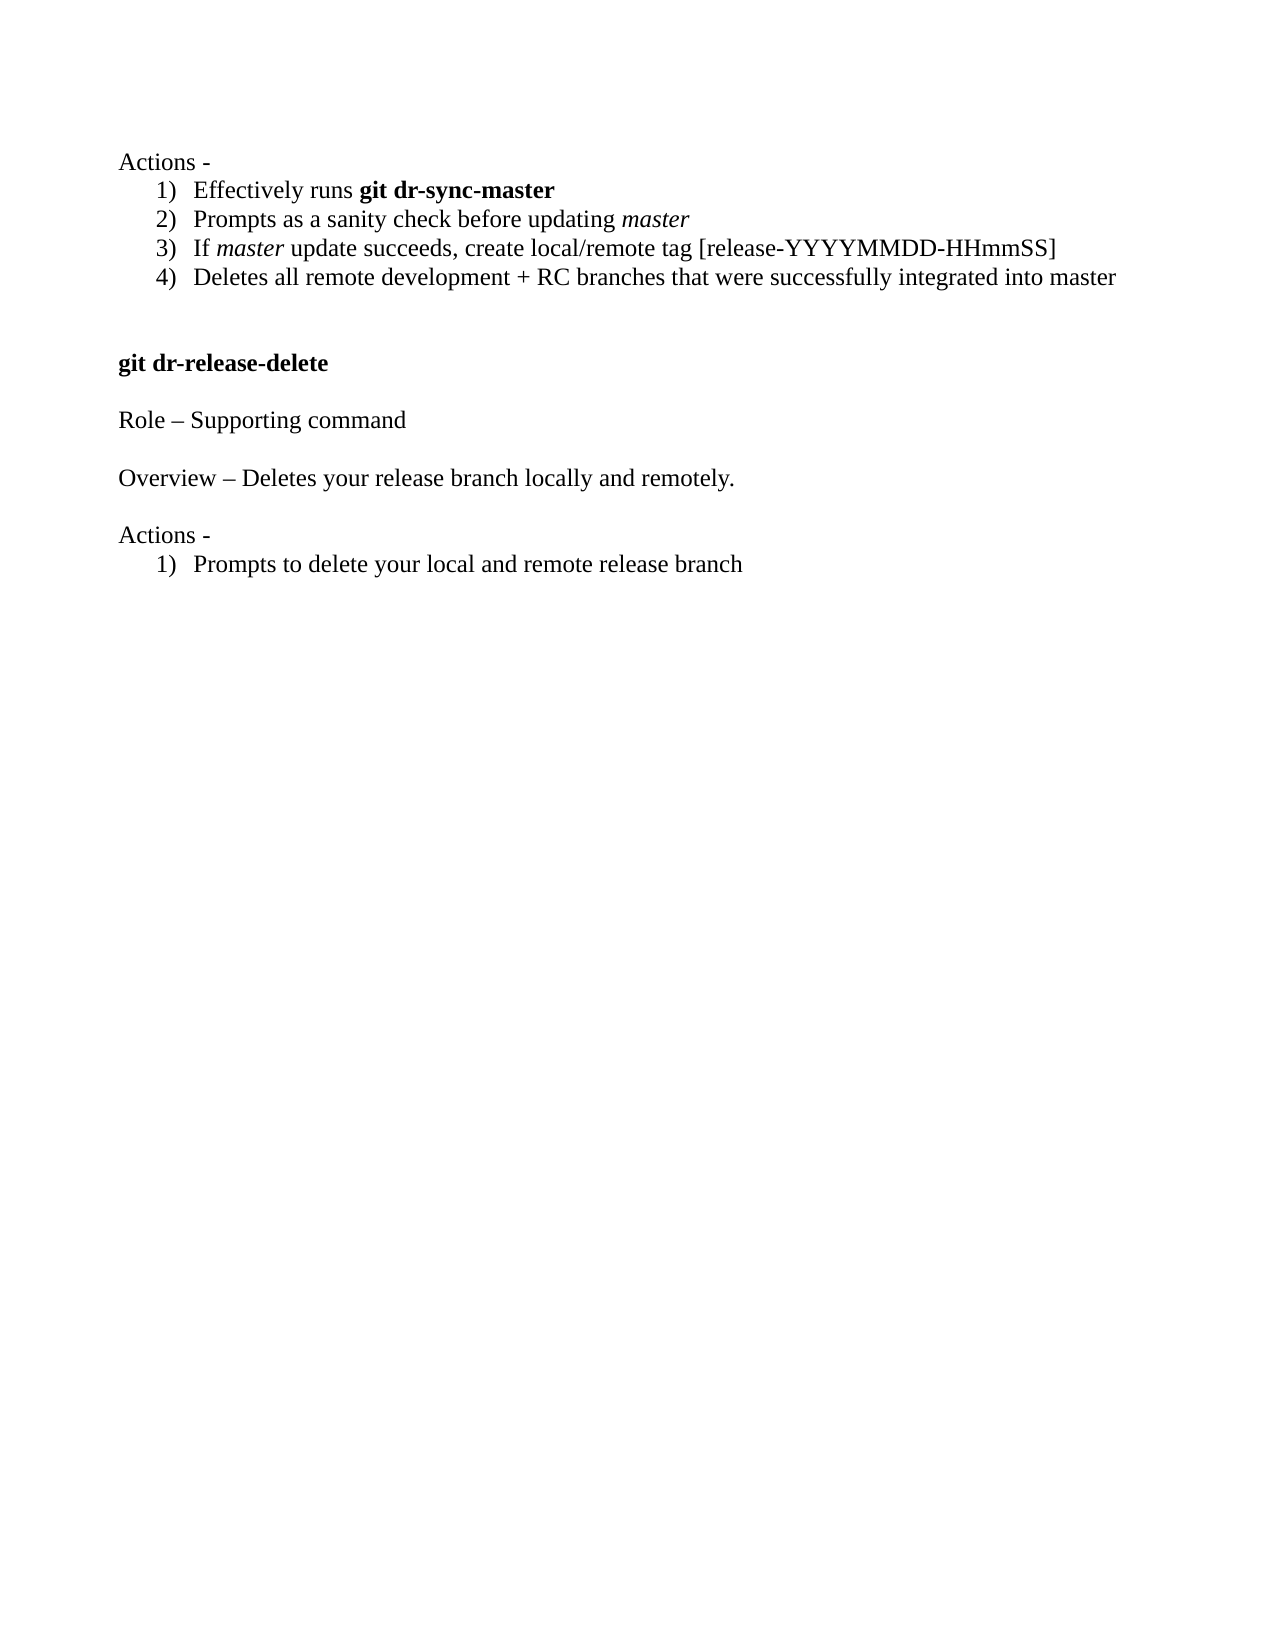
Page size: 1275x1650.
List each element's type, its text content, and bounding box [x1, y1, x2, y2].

list Prompts as a sanity check before updating master [156, 204, 1157, 233]
text Actions - [118, 147, 1157, 176]
list Deletes all remote development + RC branches that were successfully integrated into master [156, 262, 1157, 291]
text git dr-release-delete [118, 348, 1157, 377]
text Overview – Deletes your release branch locally and remotely. [118, 463, 1157, 492]
list Effectively runs git dr-sync-master [156, 176, 1157, 204]
list If master update succeeds, create local/remote tag [release-YYYYMMDD-HHmmSS] [156, 233, 1157, 262]
text Role – Supporting command [118, 406, 1157, 434]
text Actions - [118, 521, 1157, 549]
list Prompts to delete your local and remote release branch [156, 549, 1157, 578]
